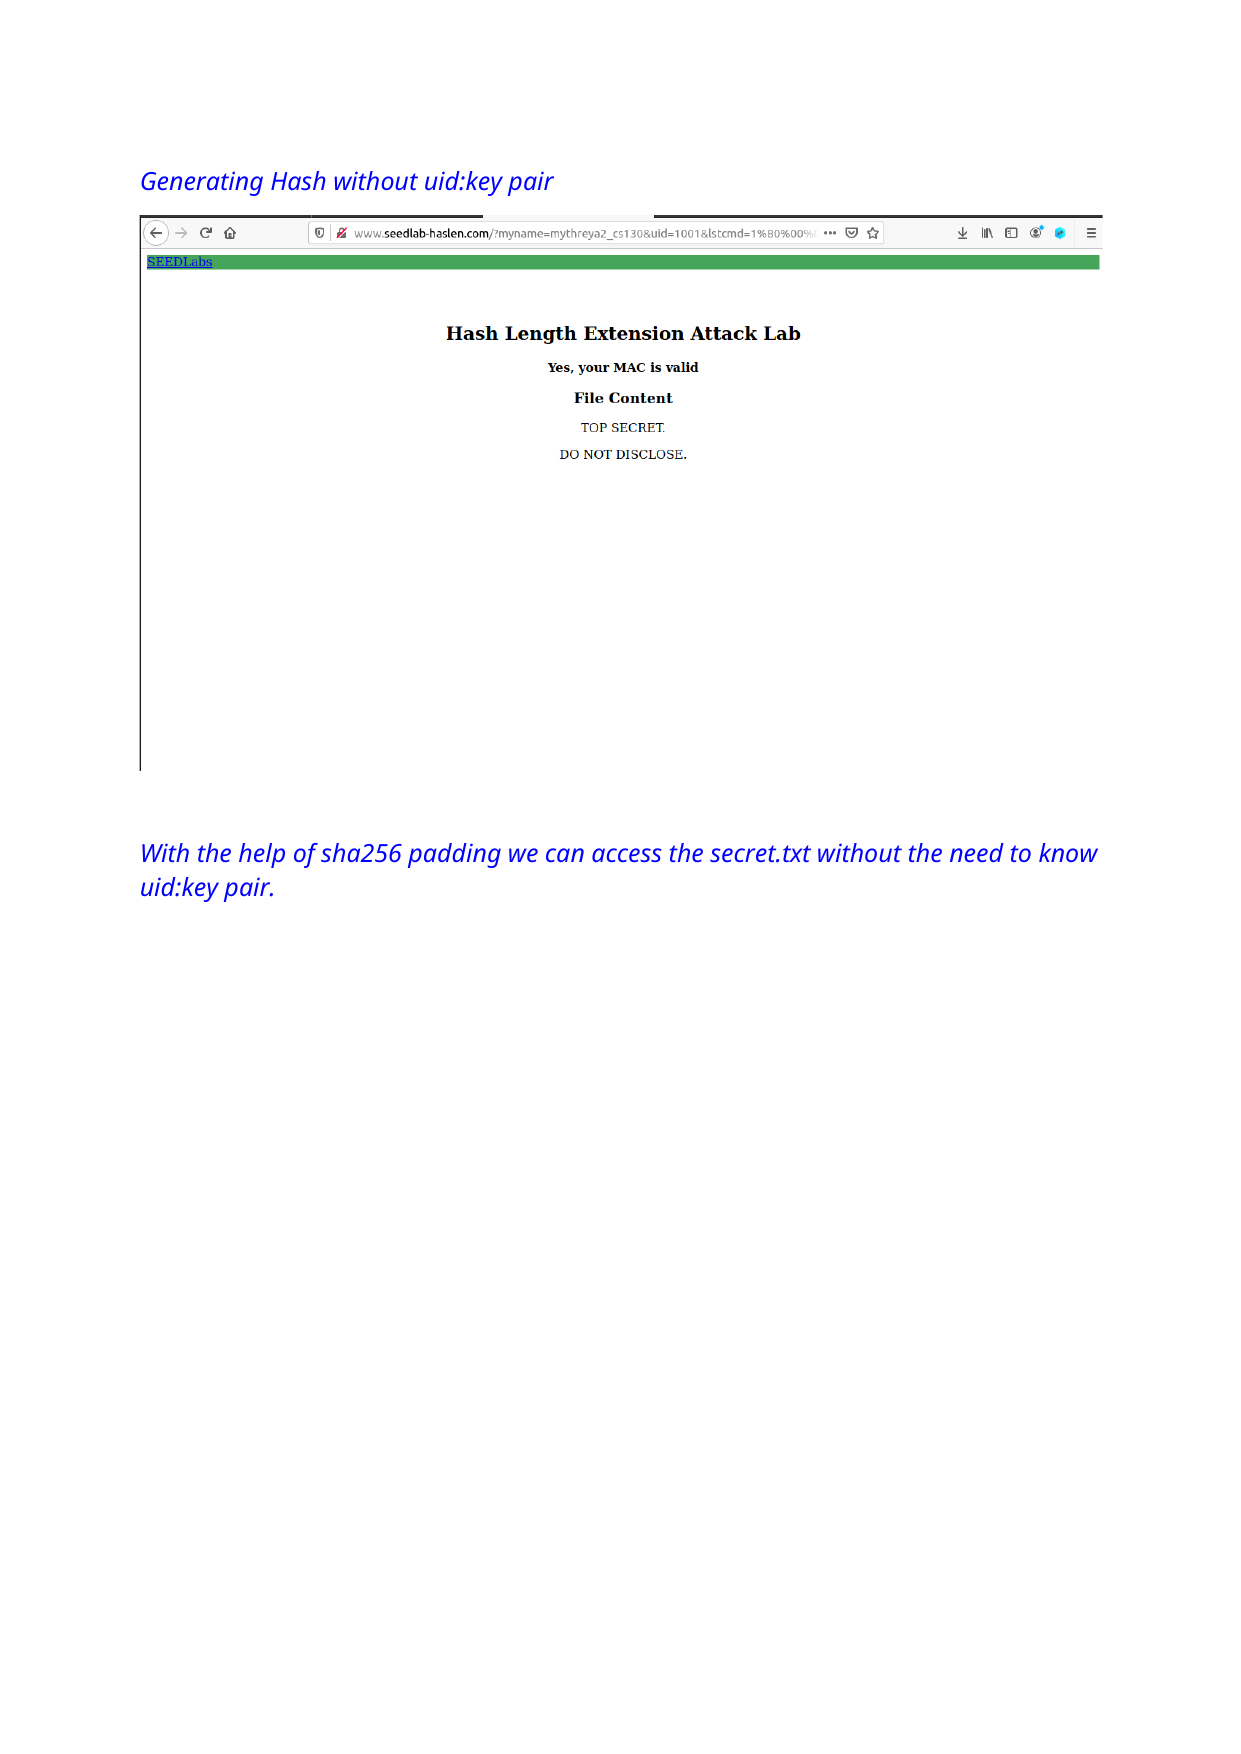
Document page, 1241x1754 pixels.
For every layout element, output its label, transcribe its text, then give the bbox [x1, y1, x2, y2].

picture [139, 215, 1103, 771]
text Generating Hash without uid:key pair [139, 163, 1103, 197]
text With the help of sha256 padding we can access the secret.txt without the need to know uid:key pair. [139, 835, 1103, 903]
